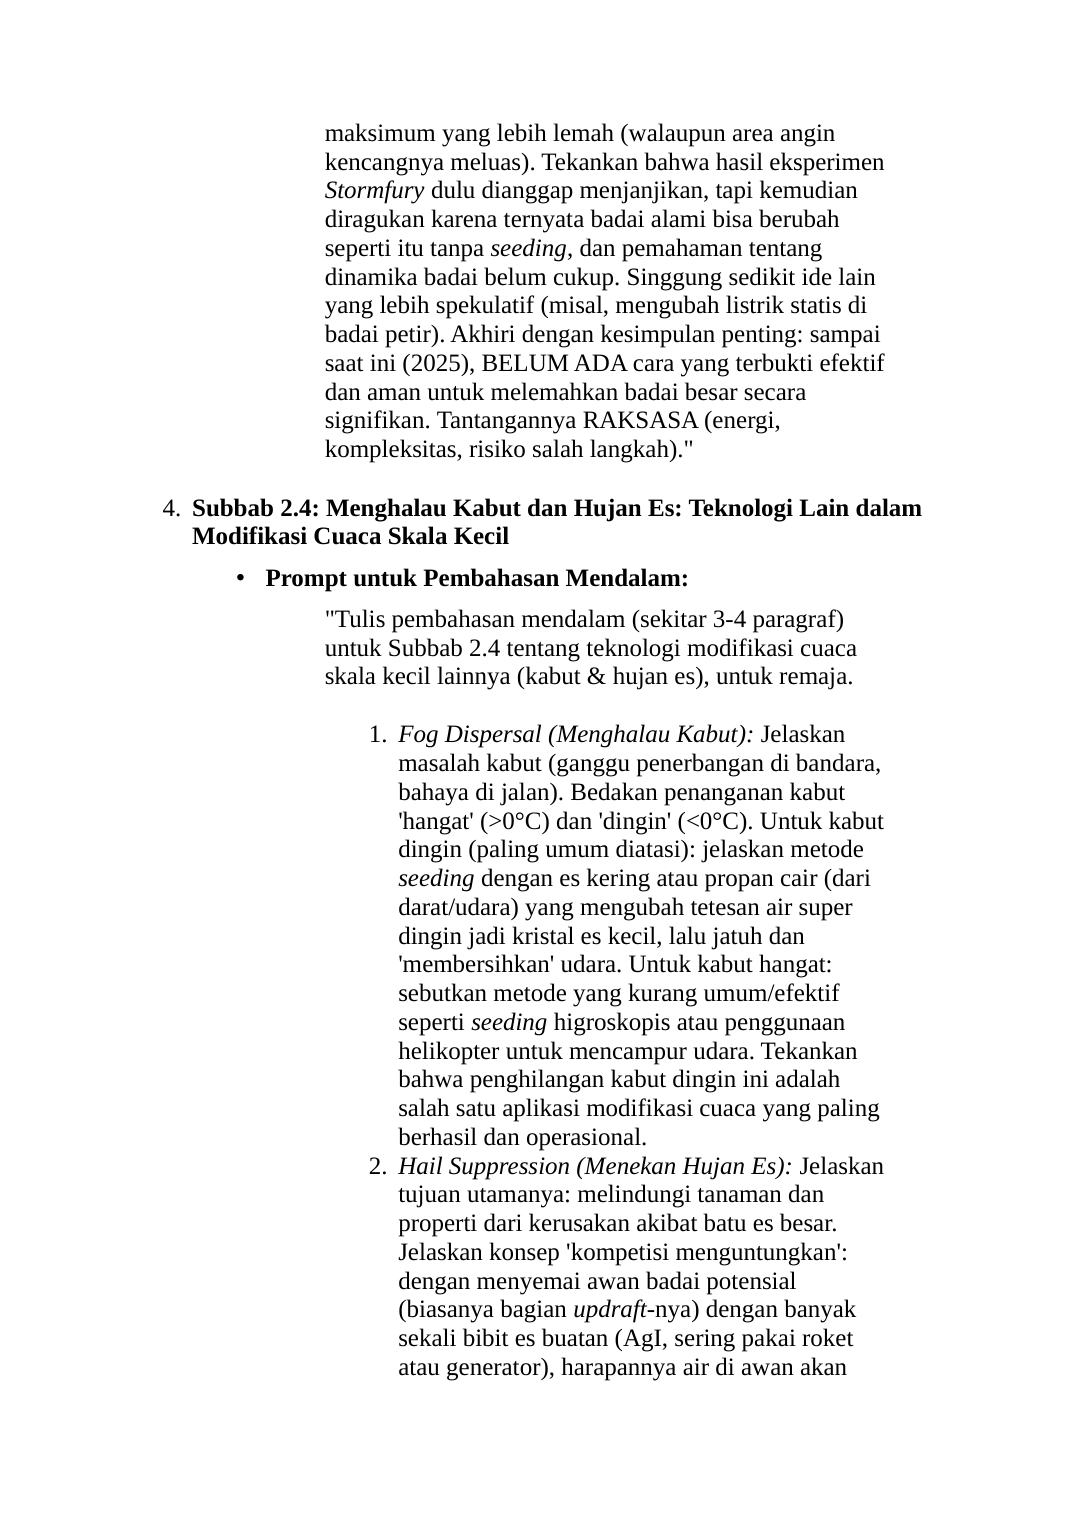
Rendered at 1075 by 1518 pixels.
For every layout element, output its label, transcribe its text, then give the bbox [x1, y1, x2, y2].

list Hail Suppression (Menekan Hujan Es): Jelaskan tujuan utamanya: melindungi tanaman dan properti dari kerusakan akibat batu es besar. Jelaskan konsep 'kompetisi menguntungkan': dengan menyemai awan badai potensial (biasanya bagian updraft-nya) dengan banyak sekali bibit es buatan (AgI, sering pakai roket atau generator), harapannya air di awan akan [369, 1151, 898, 1381]
list "Tulis pembahasan mendalam (sekitar 3-4 paragraf) untuk Subbab 2.4 tentang teknologi modifikasi cuaca skala kecil lainnya (kabut & hujan es), untuk remaja. [295, 604, 898, 690]
list Prompt untuk Pembahasan Mendalam: [236, 563, 957, 591]
list Subbab 2.4: Menghalau Kabut dan Hujan Es: Teknologi Lain dalam Modifikasi Cuaca Skala Kecil [162, 493, 957, 550]
list Fog Dispersal (Menghalau Kabut): Jelaskan masalah kabut (ganggu penerbangan di bandara, bahaya di jalan). Bedakan penanganan kabut 'hangat' (>0°C) dan 'dingin' (<0°C). Untuk kabut dingin (paling umum diatasi): jelaskan metode seeding dengan es kering atau propan cair (dari darat/udara) yang mengubah tetesan air super dingin jadi kristal es kecil, lalu jatuh dan 'membersihkan' udara. Untuk kabut hangat: sebutkan metode yang kurang umum/efektif seperti seeding higroskopis atau penggunaan helikopter untuk mencampur udara. Tekankan bahwa penghilangan kabut dingin ini adalah salah satu aplikasi modifikasi cuaca yang paling berhasil dan operasional. [369, 719, 898, 1151]
list maksimum yang lebih lemah (walaupun area angin kencangnya meluas). Tekankan bahwa hasil eksperimen Stormfury dulu dianggap menjanjikan, tapi kemudian diragukan karena ternyata badai alami bisa berubah seperti itu tanpa seeding, dan pemahaman tentang dinamika badai belum cukup. Singgung sedikit ide lain yang lebih spekulatif (misal, mengubah listrik statis di badai petir). Akhiri dengan kesimpulan penting: sampai saat ini (2025), BELUM ADA cara yang terbukti efektif dan aman untuk melemahkan badai besar secara signifikan. Tantangannya RAKSASA (energi, kompleksitas, risiko salah langkah)." [295, 118, 898, 463]
